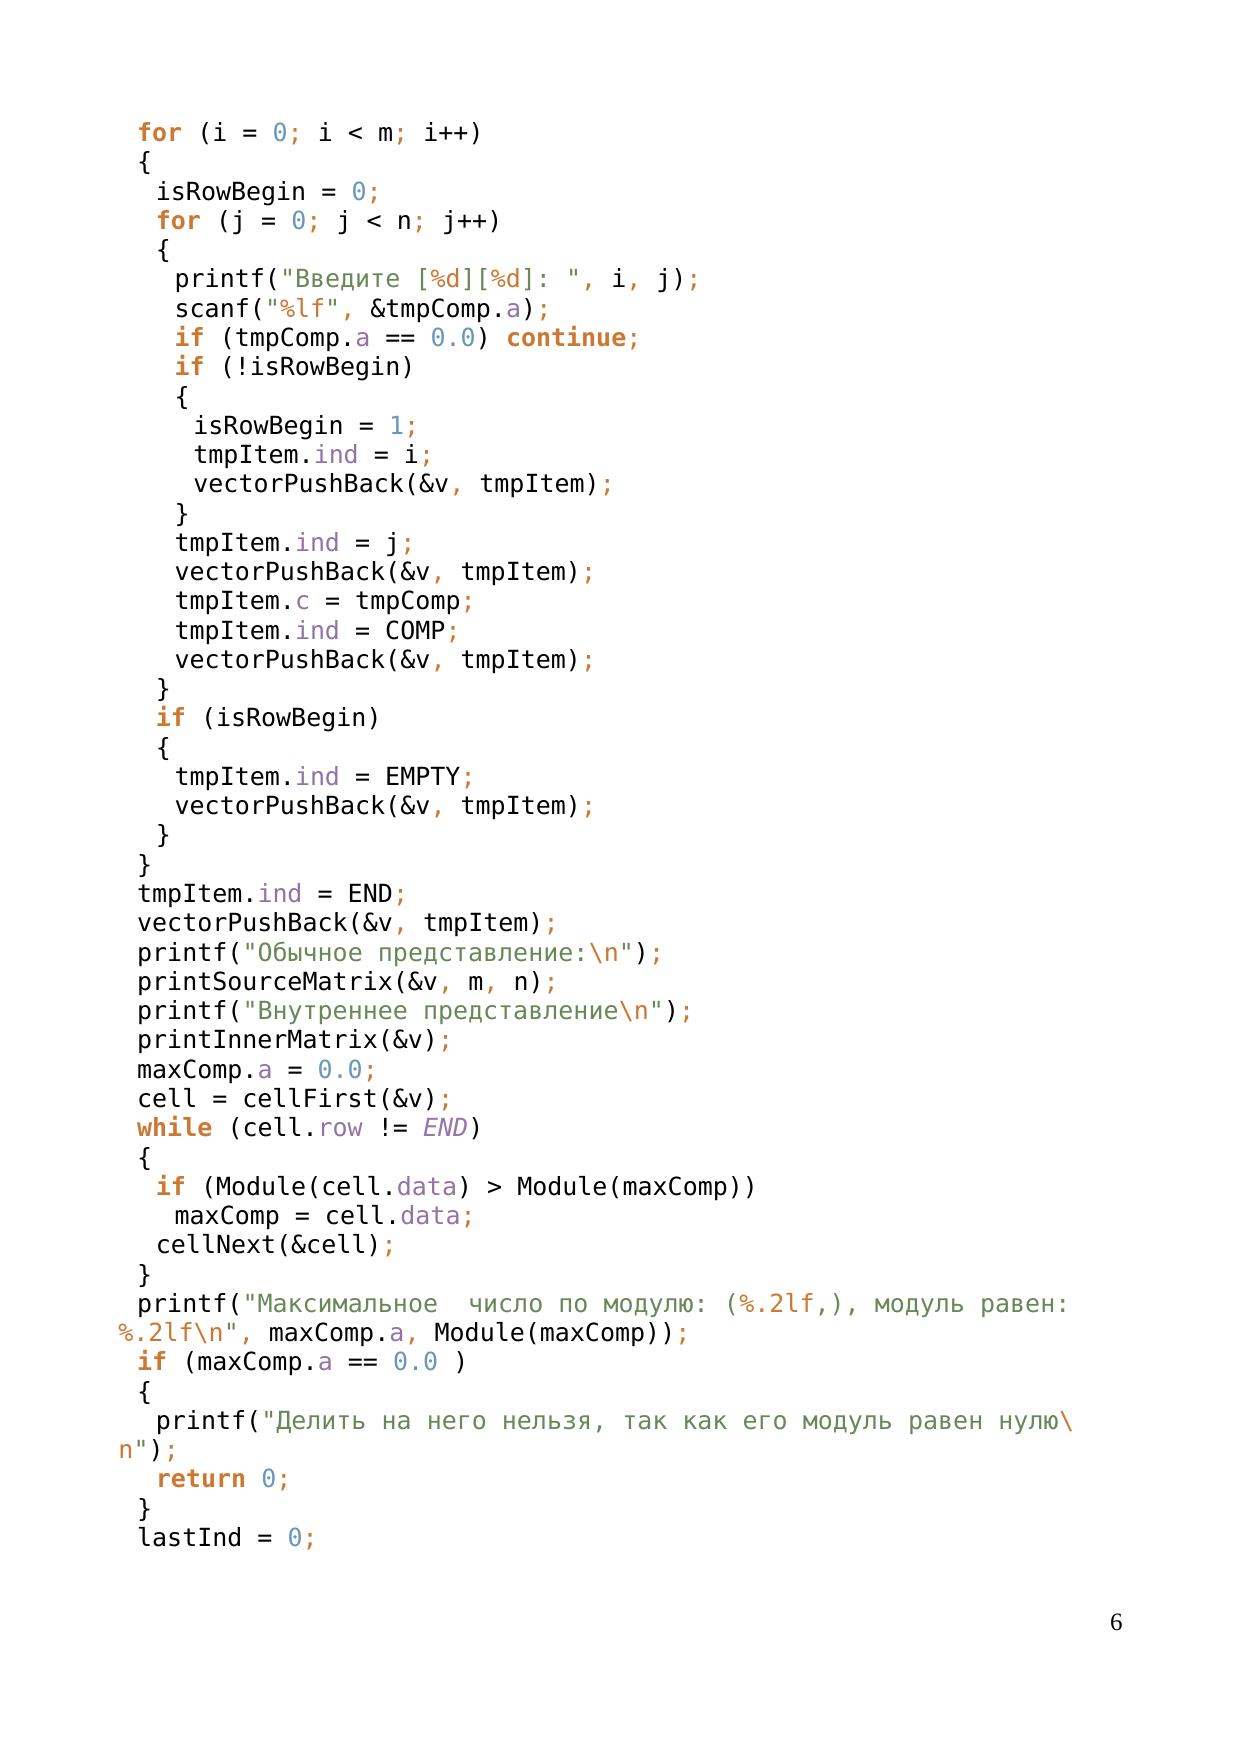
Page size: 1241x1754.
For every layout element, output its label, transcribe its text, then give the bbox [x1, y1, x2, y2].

text vectorPushBack(&v, tmpItem); [118, 469, 1122, 499]
text printSourceMatrix(&v, m, n); [118, 967, 1122, 996]
text if (Module(cell.data) > Module(maxComp)) [118, 1172, 1122, 1201]
text { [118, 1377, 1122, 1406]
text return 0; [118, 1464, 1122, 1494]
text tmpItem.ind = j; [118, 528, 1122, 557]
text { [118, 235, 1122, 264]
text cellNext(&cell); [118, 1230, 1122, 1260]
text } [118, 821, 1122, 850]
text printf("Максимальное число по модулю: (%.2lf,), модуль равен: %.2lf\n", maxComp.a, Module(maxComp)); [118, 1289, 1122, 1347]
text for (i = 0; i < m; i++) [118, 118, 1122, 147]
text vectorPushBack(&v, tmpItem); [118, 908, 1122, 938]
text lastInd = 0; [118, 1523, 1122, 1552]
text printf("Внутреннее представление\n"); [118, 996, 1122, 1026]
text if (tmpComp.a == 0.0) continue; [118, 323, 1122, 352]
text cell = cellFirst(&v); [118, 1084, 1122, 1113]
text tmpItem.ind = i; [118, 440, 1122, 469]
text } [118, 1260, 1122, 1289]
text if (maxComp.a == 0.0 ) [118, 1347, 1122, 1377]
text isRowBegin = 0; [118, 177, 1122, 206]
text scanf("%lf", &tmpComp.a); [118, 294, 1122, 323]
text } [118, 499, 1122, 528]
text vectorPushBack(&v, tmpItem); [118, 557, 1122, 586]
text } [118, 674, 1122, 703]
text printf("Обычное представление:\n"); [118, 938, 1122, 967]
text if (isRowBegin) [118, 703, 1122, 733]
text { [118, 733, 1122, 762]
text vectorPushBack(&v, tmpItem); [118, 645, 1122, 674]
text printf("Делить на него нельзя, так как его модуль равен нулю\n"); [118, 1406, 1122, 1464]
text tmpItem.ind = EMPTY; [118, 762, 1122, 791]
text { [118, 1143, 1122, 1172]
text } [118, 850, 1122, 879]
text if (!isRowBegin) [118, 352, 1122, 382]
text { [118, 147, 1122, 177]
text } [118, 1494, 1122, 1523]
text for (j = 0; j < n; j++) [118, 206, 1122, 235]
text tmpItem.c = tmpComp; [118, 586, 1122, 616]
text vectorPushBack(&v, tmpItem); [118, 791, 1122, 821]
text printInnerMatrix(&v); [118, 1026, 1122, 1055]
text while (cell.row != END) [118, 1113, 1122, 1143]
text maxComp = cell.data; [118, 1201, 1122, 1230]
text { [118, 382, 1122, 411]
text printf("Введите [%d][%d]: ", i, j); [118, 264, 1122, 294]
text maxComp.a = 0.0; [118, 1055, 1122, 1084]
text tmpItem.ind = END; [118, 879, 1122, 908]
text tmpItem.ind = COMP; [118, 616, 1122, 645]
text isRowBegin = 1; [118, 411, 1122, 440]
